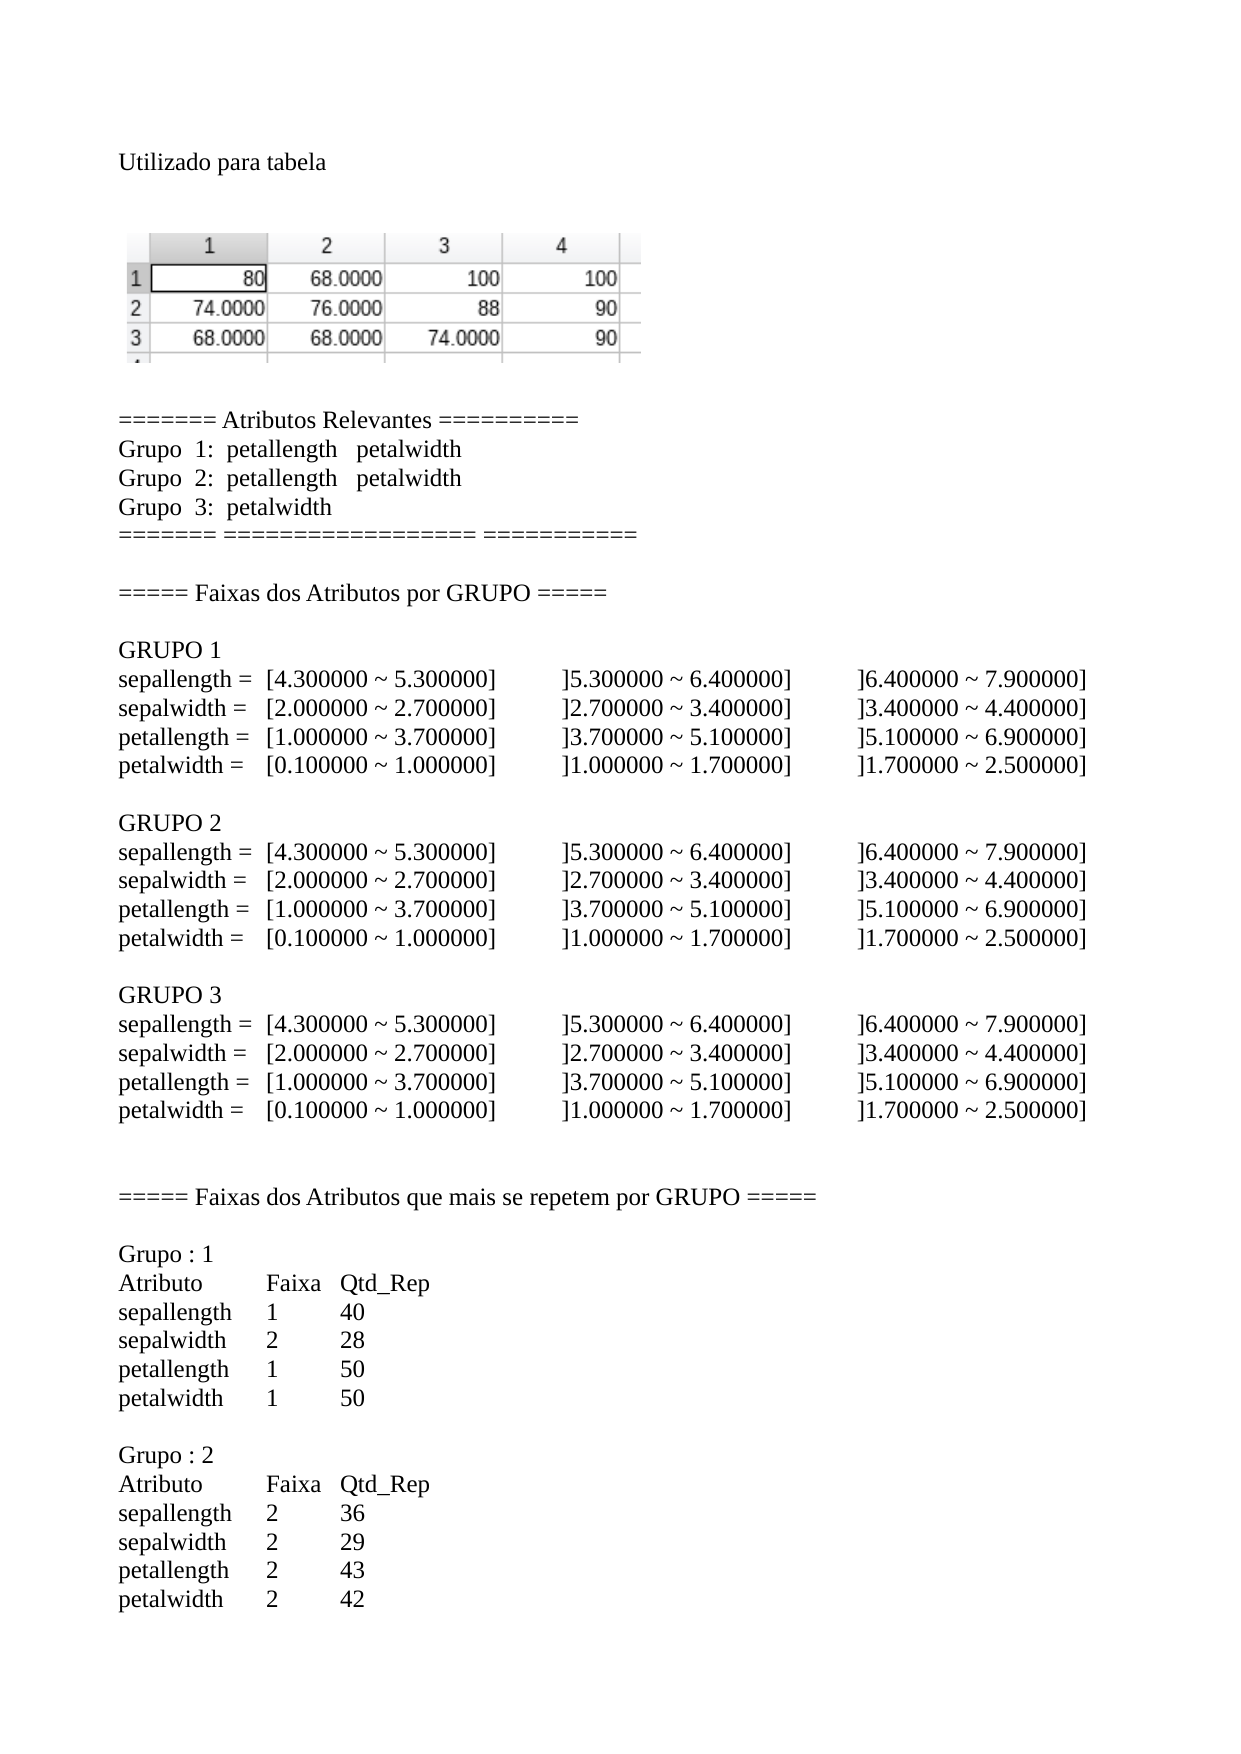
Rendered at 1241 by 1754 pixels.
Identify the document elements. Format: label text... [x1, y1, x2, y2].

text Atributo Faixa Qtd_Rep [118, 1268, 1122, 1297]
text sepallength 1 40 [118, 1297, 1122, 1326]
text sepalwidth = [2.000000 ~ 2.700000] ]2.700000 ~ 3.400000] ]3.400000 ~ 4.400000] [118, 1038, 1122, 1067]
text petalwidth 1 50 [118, 1383, 1122, 1412]
text petalwidth = [0.100000 ~ 1.000000] ]1.000000 ~ 1.700000] ]1.700000 ~ 2.500000] [118, 1096, 1122, 1124]
text ===== Faixas dos Atributos por GRUPO ===== [118, 578, 1122, 607]
text petalwidth = [0.100000 ~ 1.000000] ]1.000000 ~ 1.700000] ]1.700000 ~ 2.500000] [118, 751, 1122, 779]
text Grupo 2: petallength petalwidth [118, 463, 1122, 492]
text petalwidth 2 42 [118, 1584, 1122, 1613]
text Grupo 1: petallength petalwidth [118, 434, 1122, 463]
text sepalwidth 2 28 [118, 1326, 1122, 1354]
text petallength = [1.000000 ~ 3.700000] ]3.700000 ~ 5.100000] ]5.100000 ~ 6.900000] [118, 722, 1122, 751]
text Utilizado para tabela [118, 147, 1122, 176]
text sepalwidth 2 29 [118, 1527, 1122, 1556]
text ===== Faixas dos Atributos que mais se repetem por GRUPO ===== [118, 1182, 1122, 1211]
text ======= Atributos Relevantes ========== [118, 406, 1122, 434]
text petallength = [1.000000 ~ 3.700000] ]3.700000 ~ 5.100000] ]5.100000 ~ 6.900000] [118, 894, 1122, 923]
picture [126, 233, 641, 363]
text petallength 1 50 [118, 1354, 1122, 1383]
text Grupo 3: petalwidth [118, 492, 1122, 521]
text Grupo : 2 [118, 1441, 1122, 1469]
text petallength 2 43 [118, 1556, 1122, 1584]
text sepalwidth = [2.000000 ~ 2.700000] ]2.700000 ~ 3.400000] ]3.400000 ~ 4.400000] [118, 866, 1122, 894]
text petallength = [1.000000 ~ 3.700000] ]3.700000 ~ 5.100000] ]5.100000 ~ 6.900000] [118, 1067, 1122, 1096]
text GRUPO 1 [118, 636, 1122, 664]
text ======= ================== =========== [118, 521, 1122, 549]
text sepallength 2 36 [118, 1498, 1122, 1527]
text Atributo Faixa Qtd_Rep [118, 1469, 1122, 1498]
text sepalwidth = [2.000000 ~ 2.700000] ]2.700000 ~ 3.400000] ]3.400000 ~ 4.400000] [118, 693, 1122, 722]
text sepallength = [4.300000 ~ 5.300000] ]5.300000 ~ 6.400000] ]6.400000 ~ 7.900000] [118, 1009, 1122, 1038]
text petalwidth = [0.100000 ~ 1.000000] ]1.000000 ~ 1.700000] ]1.700000 ~ 2.500000] [118, 923, 1122, 952]
text sepallength = [4.300000 ~ 5.300000] ]5.300000 ~ 6.400000] ]6.400000 ~ 7.900000] [118, 664, 1122, 693]
text Grupo : 1 [118, 1239, 1122, 1268]
text GRUPO 3 [118, 981, 1122, 1009]
text sepallength = [4.300000 ~ 5.300000] ]5.300000 ~ 6.400000] ]6.400000 ~ 7.900000] [118, 837, 1122, 866]
text GRUPO 2 [118, 808, 1122, 837]
